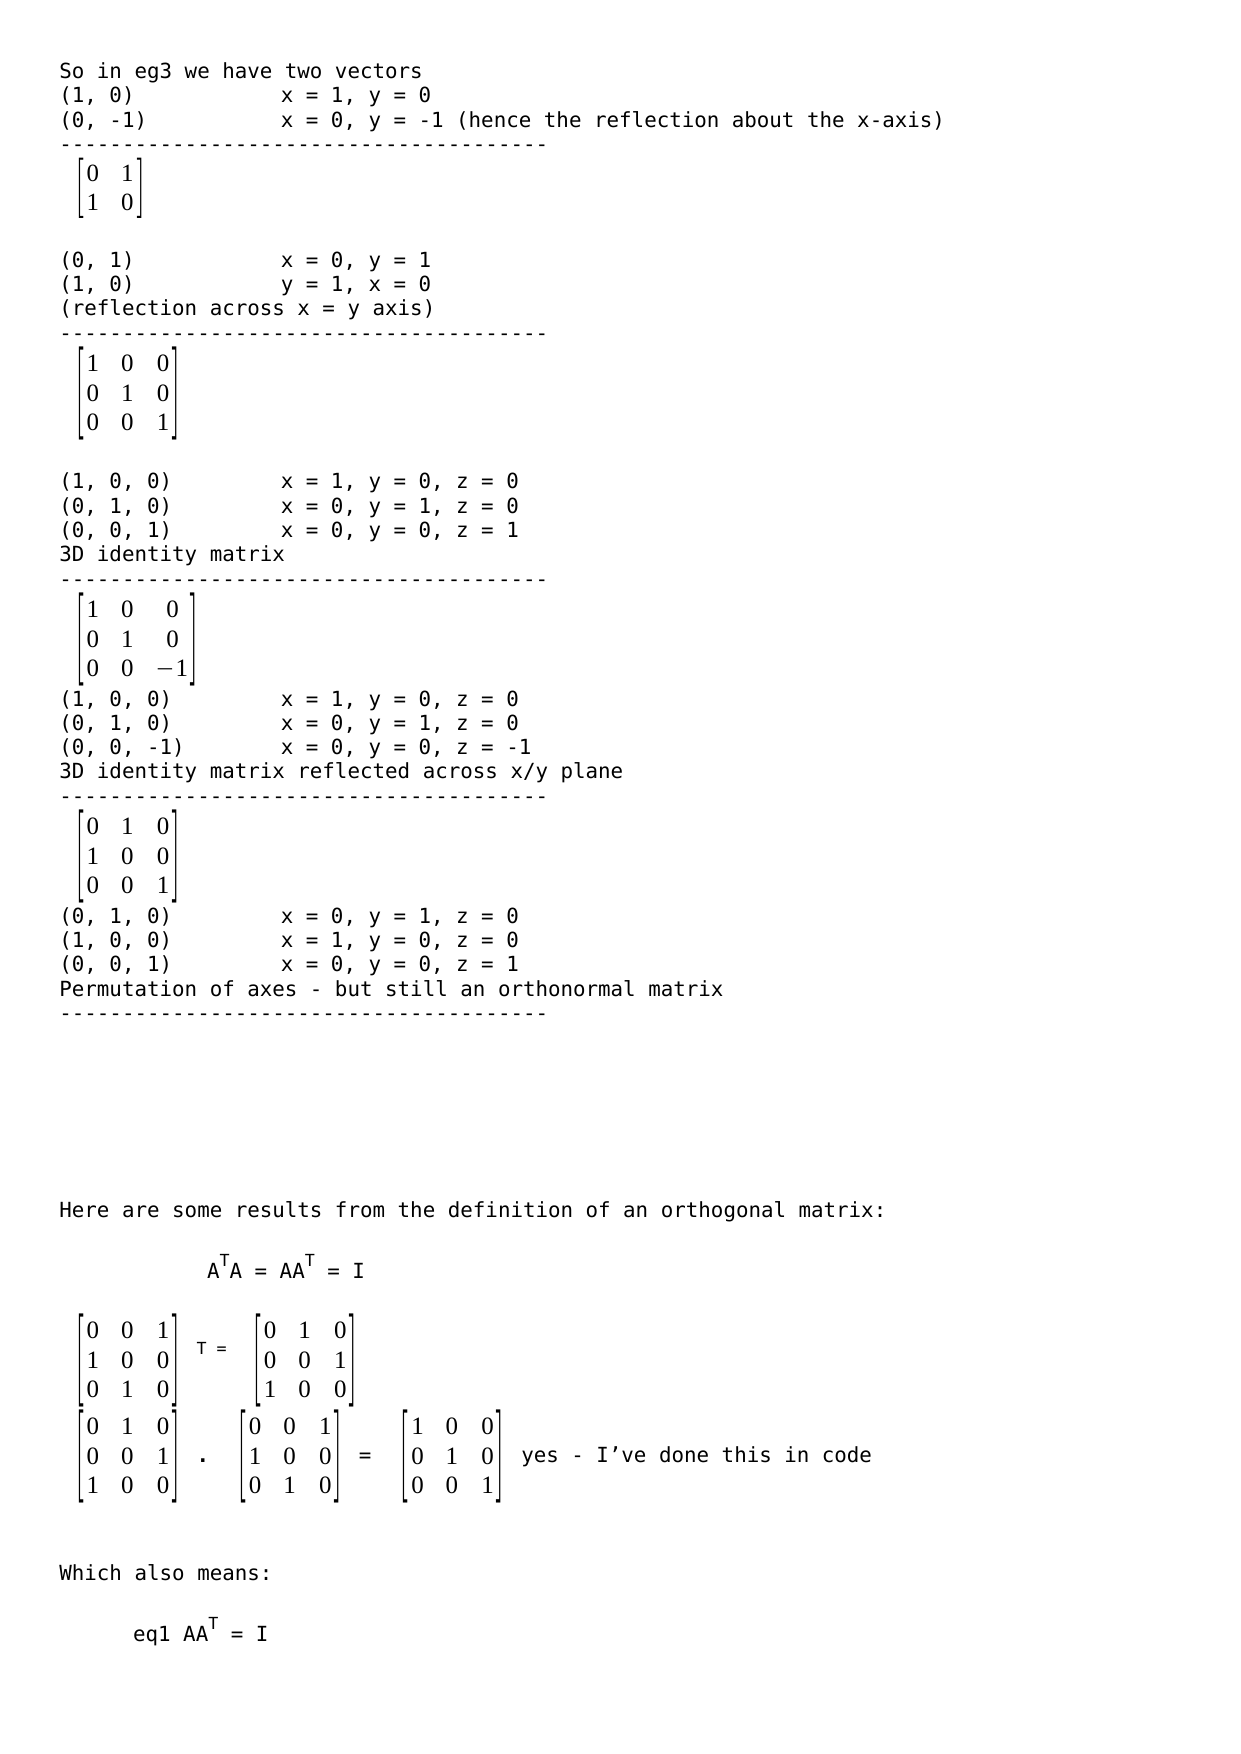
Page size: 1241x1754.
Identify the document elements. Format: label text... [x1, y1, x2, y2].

text --------------------------------------- [59, 784, 1181, 808]
text (0, -1) x = 0, y = -1 (hence the reflection about the x-axis) [59, 108, 1181, 132]
text (1, 0, 0) x = 1, y = 0, z = 0 [59, 469, 1181, 494]
text Permutation of axes - but still an orthonormal matrix [59, 977, 1181, 1001]
text (0, 0, 1) x = 0, y = 0, z = 1 [59, 518, 1181, 542]
text So in eg3 we have two vectors [59, 59, 1181, 83]
text (0, 0, 1) x = 0, y = 0, z = 1 [59, 952, 1181, 977]
text (0, 1) x = 0, y = 1 [59, 248, 1181, 272]
text (1, 0) x = 1, y = 0 [59, 83, 1181, 108]
text (1, 0, 0) x = 1, y = 0, z = 0 [59, 928, 1181, 952]
text (1, 0) y = 1, x = 0 [59, 272, 1181, 296]
text --------------------------------------- [59, 1001, 1181, 1025]
text --------------------------------------- [59, 321, 1181, 345]
text eq1 AAT = I [59, 1614, 1181, 1647]
text --------------------------------------- [59, 567, 1181, 591]
text Here are some results from the definition of an orthogonal matrix: [59, 1198, 1181, 1222]
text (reflection across x = y axis) [59, 296, 1181, 321]
text --------------------------------------- [59, 132, 1181, 156]
text Which also means: [59, 1561, 1181, 1586]
text . = yes - I’ve done this in code [59, 1408, 1181, 1504]
text (0, 1, 0) x = 0, y = 1, z = 0 [59, 494, 1181, 518]
text 3D identity matrix reflected across x/y plane [59, 759, 1181, 784]
text (0, 0, -1) x = 0, y = 0, z = -1 [59, 735, 1181, 759]
text (1, 0, 0) x = 1, y = 0, z = 0 [59, 687, 1181, 711]
text (0, 1, 0) x = 0, y = 1, z = 0 [59, 904, 1181, 928]
text T = [59, 1312, 1181, 1408]
text ATA = AAT = I [59, 1251, 1181, 1283]
text (0, 1, 0) x = 0, y = 1, z = 0 [59, 711, 1181, 735]
text 3D identity matrix [59, 542, 1181, 567]
